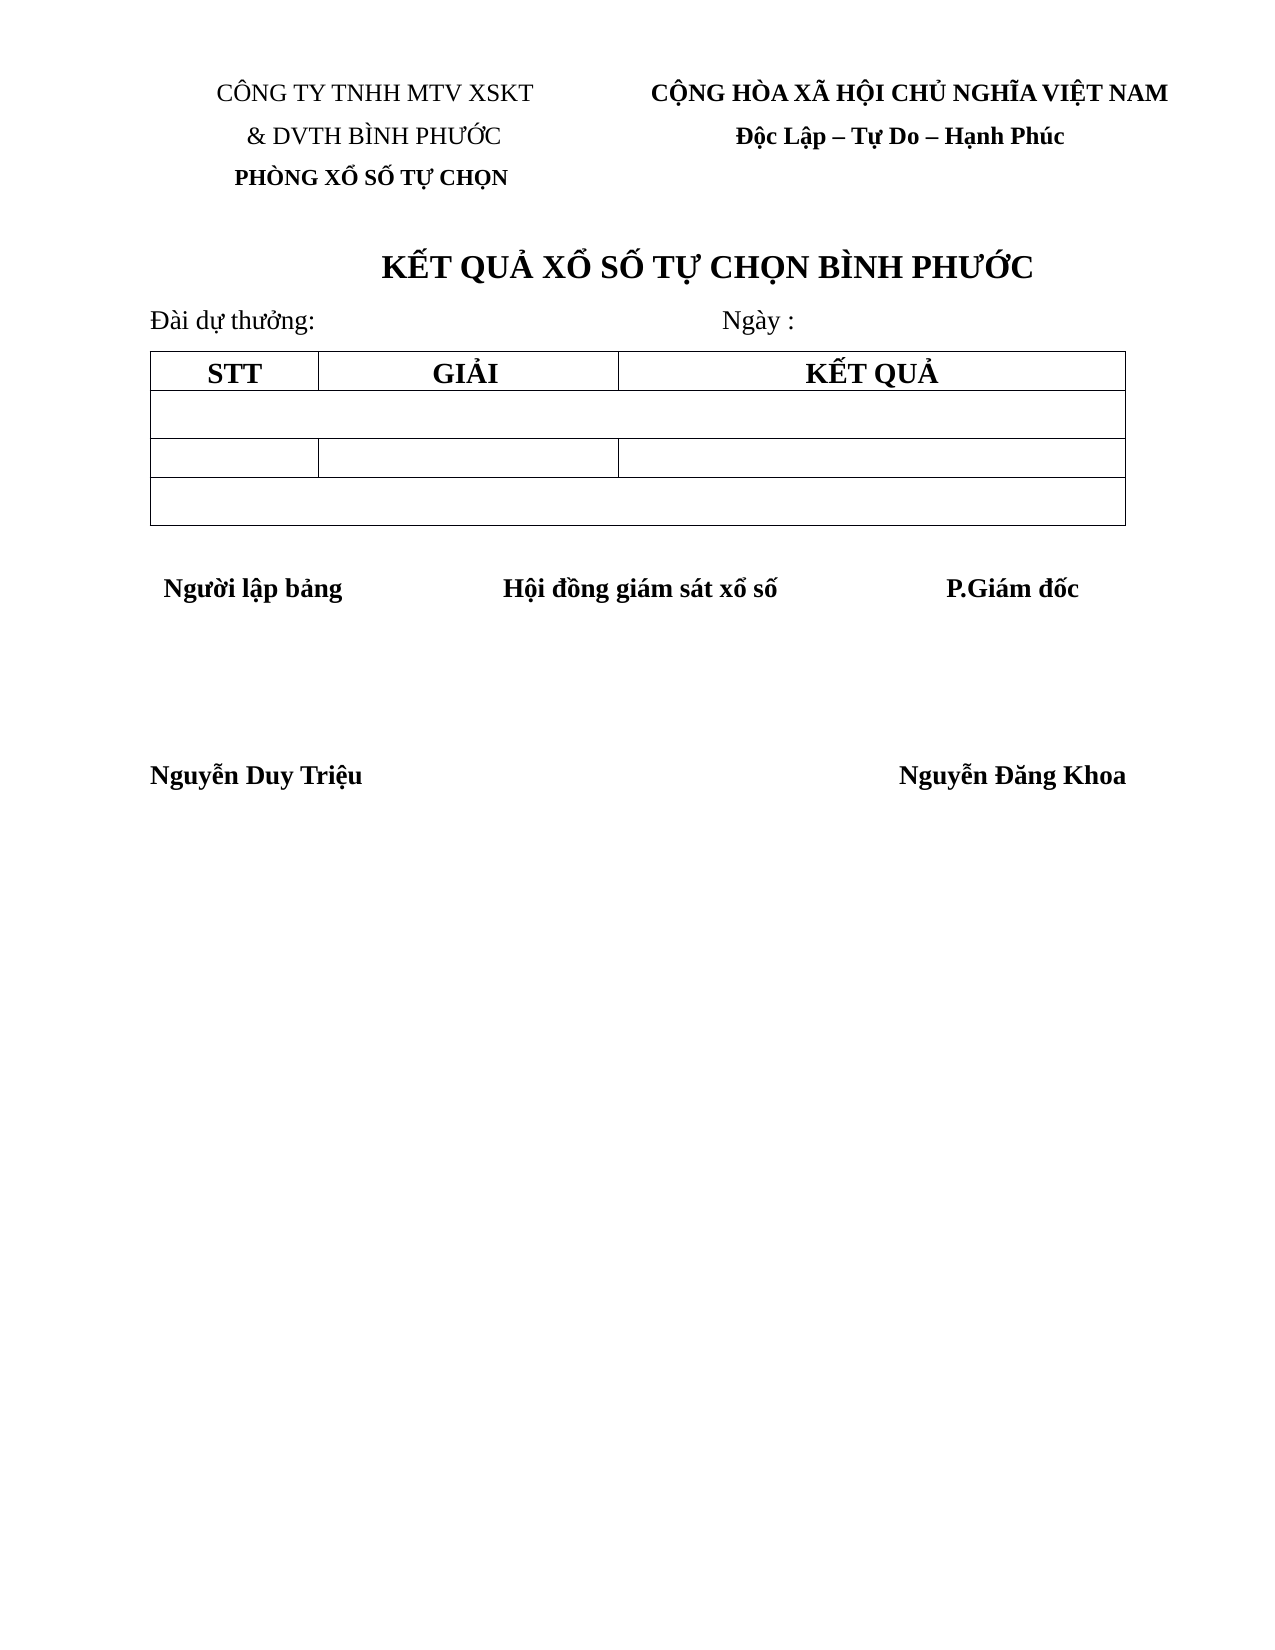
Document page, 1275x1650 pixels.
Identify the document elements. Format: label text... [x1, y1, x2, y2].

text CÔNG TY TNHH MTV XSKT CỘNG HÒA XÃ HỘI CHỦ NGHĨA VIỆT NAM [150, 78, 1266, 107]
table_header KẾT QUẢ [619, 352, 1125, 390]
table_header GIẢI [319, 352, 618, 390]
text PHÒNG XỔ SỐ TỰ CHỌN [150, 164, 1266, 191]
text Đài dự thưởng: <o.dai_duthuong_id.name> Ngày : <get_vietname_date(o.name)> [150, 304, 1266, 336]
table_cell <line.so> [619, 439, 1125, 477]
text KẾT QUẢ XỔ SỐ TỰ CHỌN BÌNH PHƯỚC [150, 247, 1266, 285]
text & DVTH BÌNH PHƯỚC Độc Lập – Tự Do – Hạnh Phúc [150, 121, 1266, 150]
text Nguyễn Duy Triệu Nguyễn Đăng Khoa [150, 759, 1266, 790]
table_cell <for each="line in o.ketqua_xoso_line"> [151, 391, 1125, 438]
table_cell </for> [151, 478, 1125, 525]
table_cell <line.name> [319, 439, 618, 477]
table_cell <line.ma> [151, 439, 318, 477]
text Người lập bảng Hội đồng giám sát xổ số P.Giám đốc [150, 572, 1266, 603]
table_header STT [151, 352, 318, 390]
